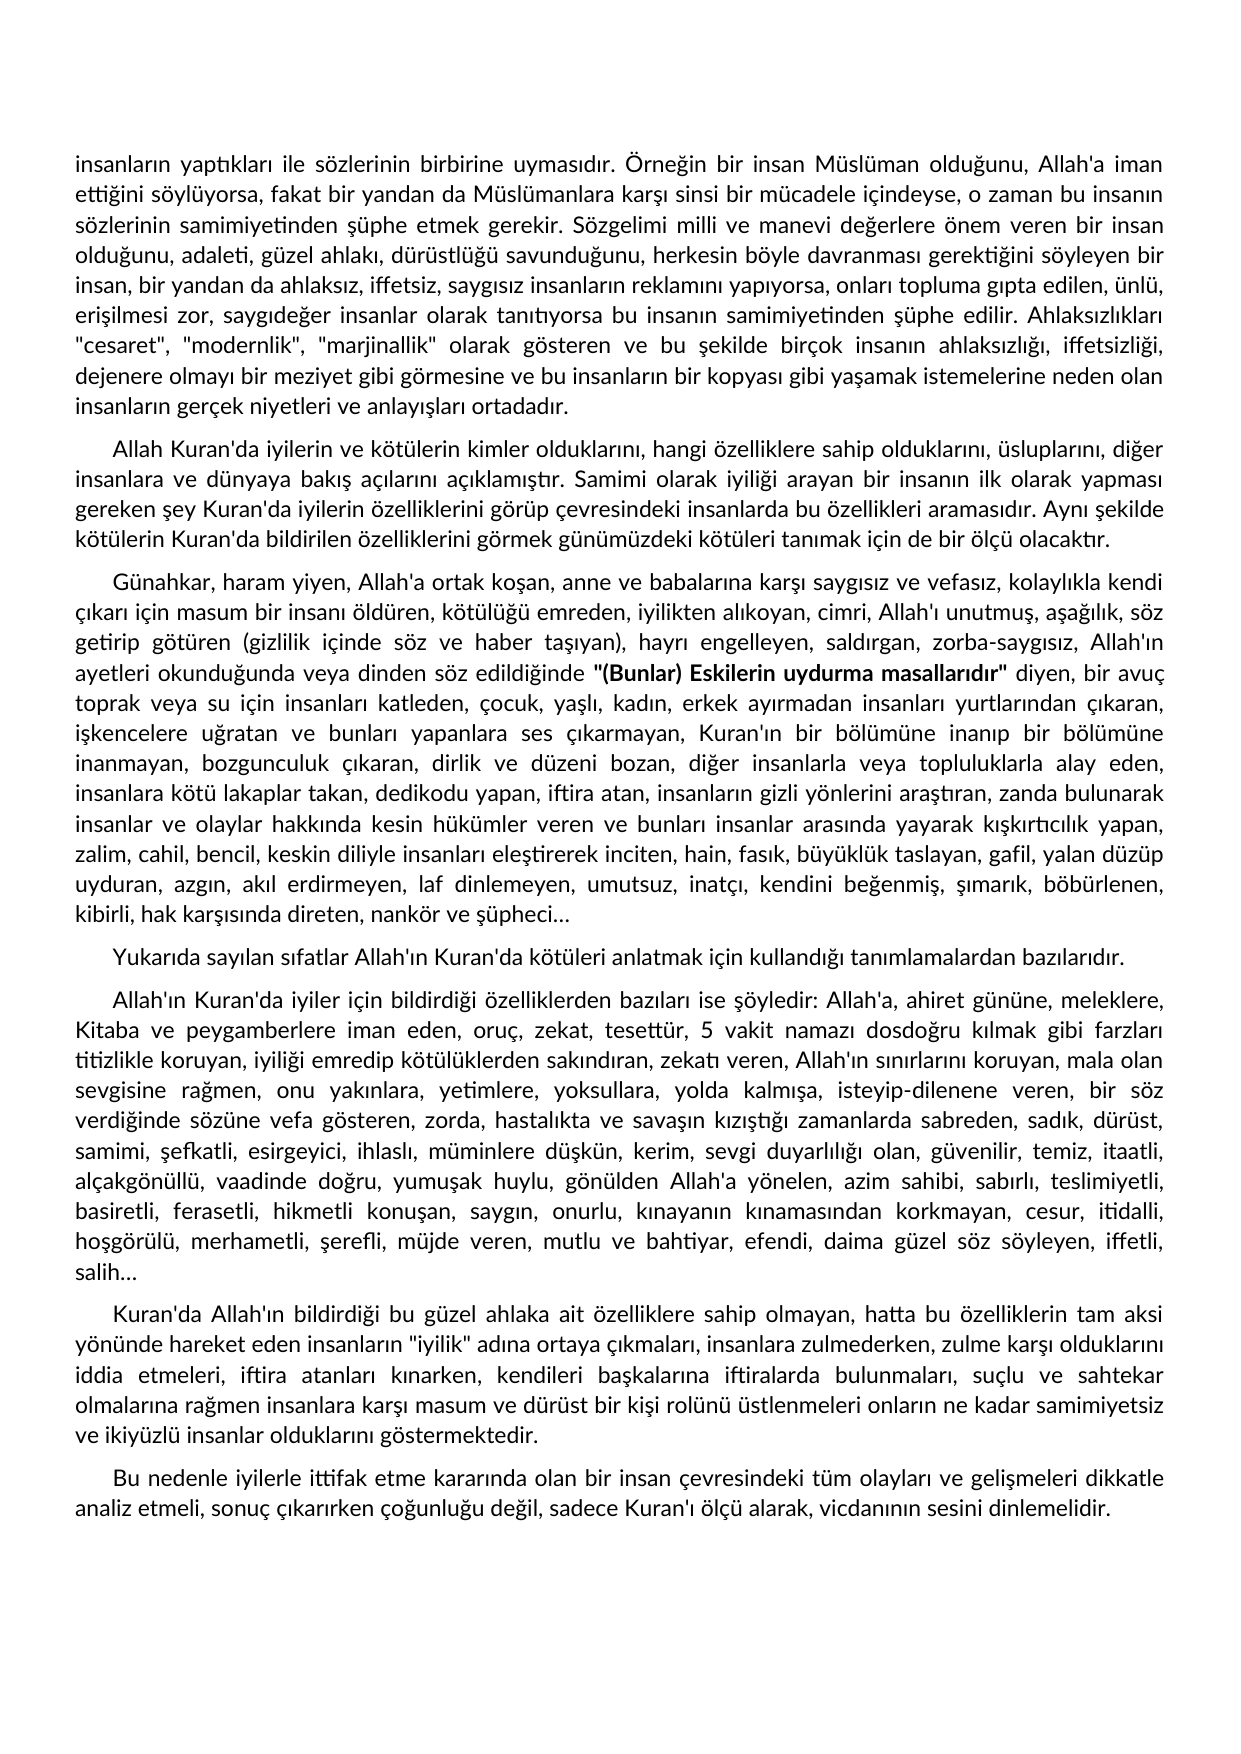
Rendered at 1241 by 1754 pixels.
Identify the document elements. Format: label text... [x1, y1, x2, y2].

text insanların yaptıkları ile sözlerinin birbirine uymasıdır. Örneğin bir insan Müslüman olduğunu, Allah'a iman ettiğini söylüyorsa, fakat bir yandan da Müslümanlara karşı sinsi bir mücadele içindeyse, o zaman bu insanın sözlerinin samimiyetinden şüphe etmek gerekir. Sözgelimi milli ve manevi değerlere önem veren bir insan olduğunu, adaleti, güzel ahlakı, dürüstlüğü savunduğunu, herkesin böyle davranması gerektiğini söyleyen bir insan, bir yandan da ahlaksız, iffetsiz, saygısız insanların reklamını yapıyorsa, onları topluma gıpta edilen, ünlü, erişilmesi zor, saygıdeğer insanlar olarak tanıtıyorsa bu insanın samimiyetinden şüphe edilir. Ahlaksızlıkları "cesaret", "modernlik", "marjinallik" olarak gösteren ve bu şekilde birçok insanın ahlaksızlığı, iffetsizliği, dejenere olmayı bir meziyet gibi görmesine ve bu insanların bir kopyası gibi yaşamak istemelerine neden olan insanların gerçek niyetleri ve anlayışları ortadadır. [75, 150, 1165, 419]
text Günahkar, haram yiyen, Allah'a ortak koşan, anne ve babalarına karşı saygısız ve vefasız, kolaylıkla kendi çıkarı için masum bir insanı öldüren, kötülüğü emreden, iyilikten alıkoyan, cimri, Allah'ı unutmuş, aşağılık, söz getirip götüren (gizlilik içinde söz ve haber taşıyan), hayrı engelleyen, saldırgan, zorba-saygısız, Allah'ın ayetleri okunduğunda veya dinden söz edildiğinde "(Bunlar) Eskilerin uydurma masallarıdır" diyen, bir avuç toprak veya su için insanları katleden, çocuk, yaşlı, kadın, erkek ayırmadan insanları yurtlarından çıkaran, işkencelere uğratan ve bunları yapanlara ses çıkarmayan, Kuran'ın bir bölümüne inanıp bir bölümüne inanmayan, bozgunculuk çıkaran, dirlik ve düzeni bozan, diğer insanlarla veya topluluklarla alay eden, insanlara kötü lakaplar takan, dedikodu yapan, iftira atan, insanların gizli yönlerini araştıran, zanda bulunarak insanlar ve olaylar hakkında kesin hükümler veren ve bunları insanlar arasında yayarak kışkırtıcılık yapan, zalim, cahil, bencil, keskin diliyle insanları eleştirerek inciten, hain, fasık, büyüklük taslayan, gafil, yalan düzüp uyduran, azgın, akıl erdirmeyen, laf dinlemeyen, umutsuz, inatçı, kendini beğenmiş, şımarık, böbürlenen, kibirli, hak karşısında direten, nankör ve şüpheci… [75, 568, 1165, 927]
text Allah'ın Kuran'da iyiler için bildirdiği özelliklerden bazıları ise şöyledir: Allah'a, ahiret gününe, meleklere, Kitaba ve peygamberlere iman eden, oruç, zekat, tesettür, 5 vakit namazı dosdoğru kılmak gibi farzları titizlikle koruyan, iyiliği emredip kötülüklerden sakındıran, zekatı veren, Allah'ın sınırlarını koruyan, mala olan sevgisine rağmen, onu yakınlara, yetimlere, yoksullara, yolda kalmışa, isteyip-dilenene veren, bir söz verdiğinde sözüne vefa gösteren, zorda, hastalıkta ve savaşın kızıştığı zamanlarda sabreden, sadık, dürüst, samimi, şefkatli, esirgeyici, ihlaslı, müminlere düşkün, kerim, sevgi duyarlılığı olan, güvenilir, temiz, itaatli, alçakgönüllü, vaadinde doğru, yumuşak huylu, gönülden Allah'a yönelen, azim sahibi, sabırlı, teslimiyetli, basiretli, ferasetli, hikmetli konuşan, saygın, onurlu, kınayanın kınamasından korkmayan, cesur, itidalli, hoşgörülü, merhametli, şerefli, müjde veren, mutlu ve bahtiyar, efendi, daima güzel söz söyleyen, iffetli, salih… [75, 985, 1165, 1285]
text Allah Kuran'da iyilerin ve kötülerin kimler olduklarını, hangi özelliklere sahip olduklarını, üsluplarını, diğer insanlara ve dünyaya bakış açılarını açıklamıştır. Samimi olarak iyiliği arayan bir insanın ilk olarak yapması gereken şey Kuran'da iyilerin özelliklerini görüp çevresindeki insanlarda bu özellikleri aramasıdır. Aynı şekilde kötülerin Kuran'da bildirilen özelliklerini görmek günümüzdeki kötüleri tanımak için de bir ölçü olacaktır. [75, 434, 1165, 552]
text Kuran'da Allah'ın bildirdiği bu güzel ahlaka ait özelliklere sahip olmayan, hatta bu özelliklerin tam aksi yönünde hareket eden insanların "iyilik" adına ortaya çıkmaları, insanlara zulmederken, zulme karşı olduklarını iddia etmeleri, iftira atanları kınarken, kendileri başkalarına iftiralarda bulunmaları, suçlu ve sahtekar olmalarına rağmen insanlara karşı masum ve dürüst bir kişi rolünü üstlenmeleri onların ne kadar samimiyetsiz ve ikiyüzlü insanlar olduklarını göstermektedir. [75, 1300, 1165, 1448]
text Yukarıda sayılan sıfatlar Allah'ın Kuran'da kötüleri anlatmak için kullandığı tanımlamalardan bazılarıdır. [75, 943, 1165, 970]
text Bu nedenle iyilerle ittifak etme kararında olan bir insan çevresindeki tüm olayları ve gelişmeleri dikkatle analiz etmeli, sonuç çıkarırken çoğunluğu değil, sadece Kuran'ı ölçü alarak, vicdanının sesini dinlemelidir. [75, 1463, 1165, 1521]
